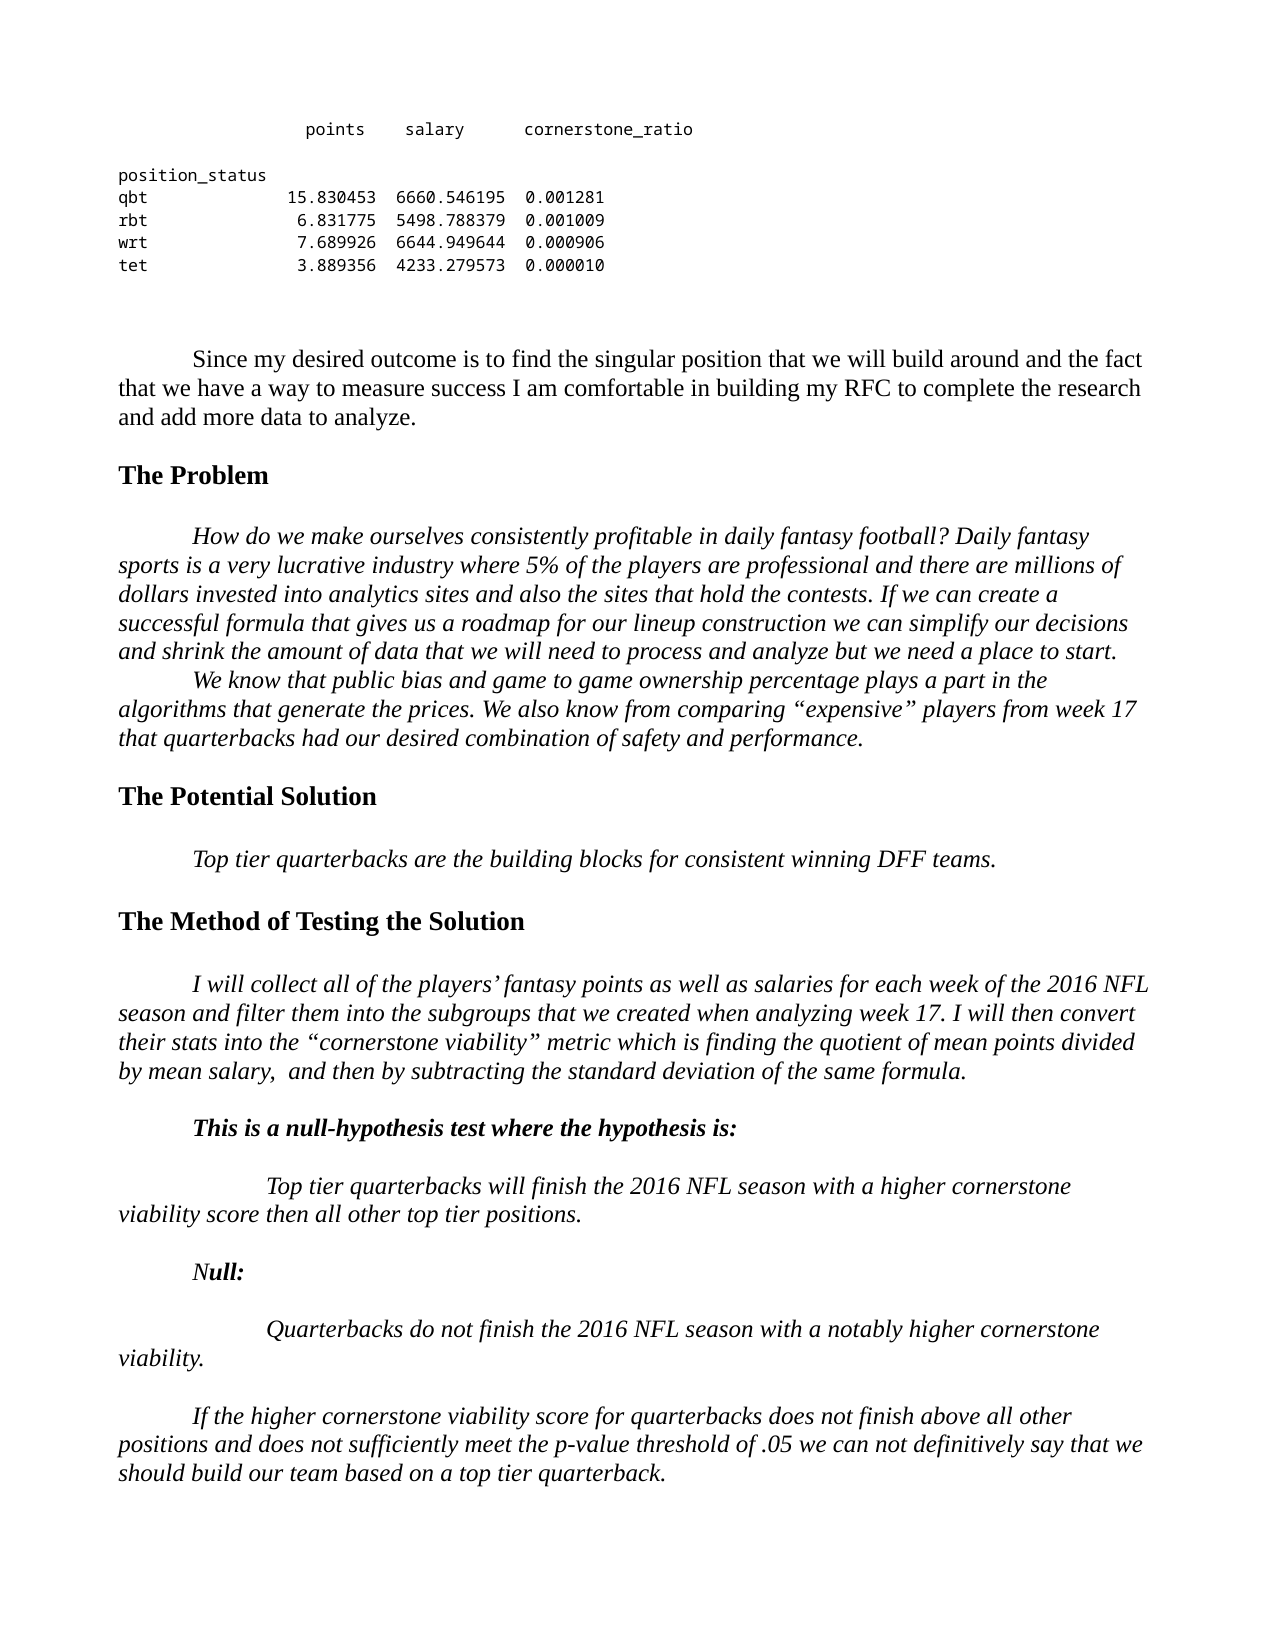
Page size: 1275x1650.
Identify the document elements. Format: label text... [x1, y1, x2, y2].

text Top tier quarterbacks are the building blocks for consistent winning DFF teams. [118, 842, 1157, 874]
text The Problem [118, 459, 1157, 490]
text The Potential Solution [118, 780, 1157, 811]
text points salary cornerstone_ratio [118, 118, 1157, 141]
text The Method of Testing the Solution [118, 905, 1157, 936]
text rbt 6.831775 5498.788379 0.001009 [118, 208, 1157, 231]
text qbt 15.830453 6660.546195 0.001281 [118, 186, 1157, 208]
text This is a null-hypothesis test where the hypothesis is: [118, 1113, 1157, 1142]
text position_status [118, 163, 1157, 186]
text How do we make ourselves consistently profitable in daily fantasy football? Daily fantasy sports is a very lucrative industry where 5% of the players are professional and there are millions of dollars invested into analytics sites and also the sites that hold the contests. If we can create a successful formula that gives us a roadmap for our lineup construction we can simplify our decisions and shrink the amount of data that we will need to process and analyze but we need a place to start. [118, 519, 1157, 665]
text We know that public bias and game to game ownership percentage plays a part in the algorithms that generate the prices. We also know from comparing “expensive” players from week 17 that quarterbacks had our desired combination of safety and performance. [118, 665, 1157, 751]
text Top tier quarterbacks will finish the 2016 NFL season with a higher cornerstone viability score then all other top tier positions. [118, 1171, 1157, 1228]
text Since my desired outcome is to find the singular position that we will build around and the fact that we have a way to measure success I am comfortable in building my RFC to complete the research and add more data to analyze. [118, 344, 1157, 430]
text Quarterbacks do not finish the 2016 NFL season with a notably higher cornerstone viability. [118, 1314, 1157, 1372]
text If the higher cornerstone viability score for quarterbacks does not finish above all other positions and does not sufficiently meet the p-value threshold of .05 we can not definitively say that we should build our team based on a top tier quarterback. [118, 1401, 1157, 1487]
text tet 3.889356 4233.279573 0.000010 [118, 254, 1157, 276]
text I will collect all of the players’ fantasy points as well as salaries for each week of the 2016 NFL season and filter them into the subgroups that we created when analyzing week 17. I will then convert their stats into the “cornerstone viability” metric which is finding the quotient of mean points divided by mean salary, and then by subtracting the standard deviation of the same formula. [118, 967, 1157, 1084]
text Null: [118, 1257, 1157, 1286]
text wrt 7.689926 6644.949644 0.000906 [118, 231, 1157, 254]
